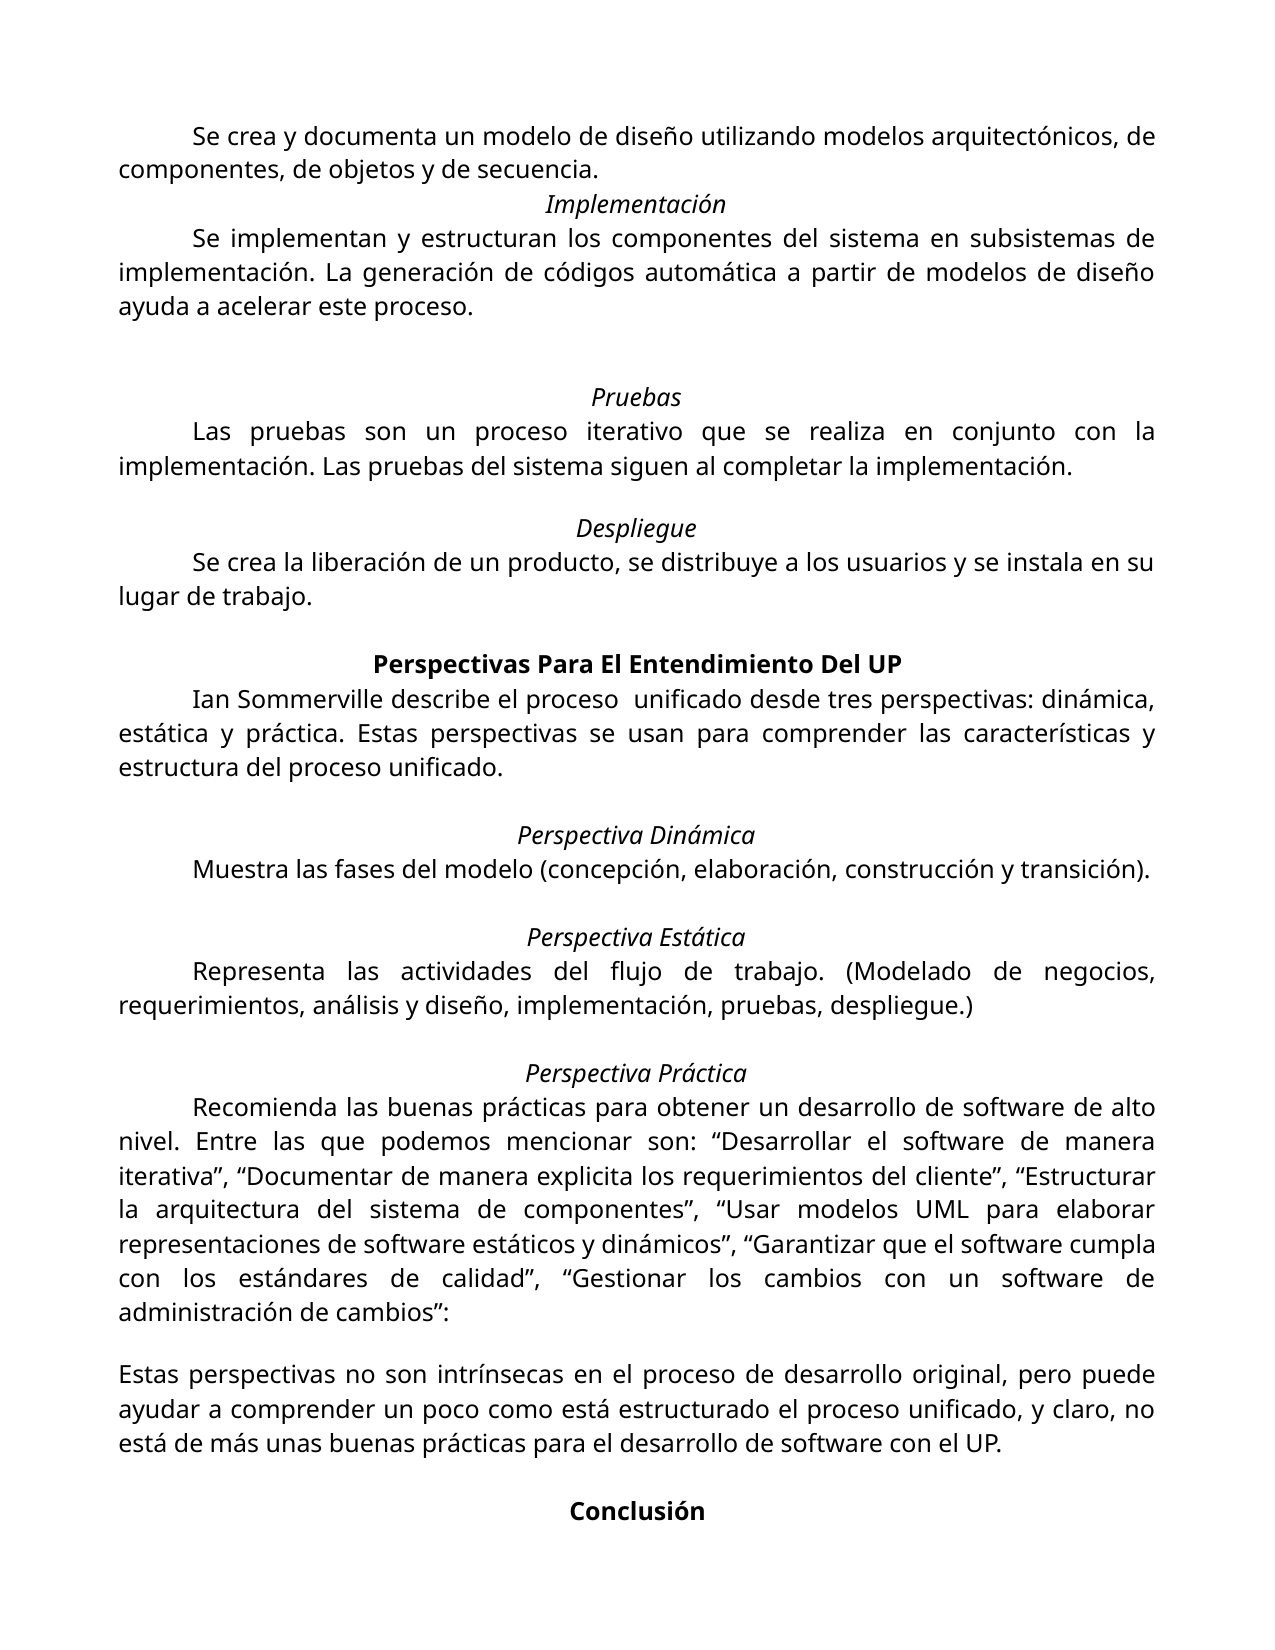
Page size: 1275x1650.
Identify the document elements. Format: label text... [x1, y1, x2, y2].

text Recomienda las buenas prácticas para obtener un desarrollo de software de alto nivel. Entre las que podemos mencionar son: “Desarrollar el software de manera iterativa”, “Documentar de manera explicita los requerimientos del cliente”, “Estructurar la arquitectura del sistema de componentes”, “Usar modelos UML para elaborar representaciones de software estáticos y dinámicos”, “Garantizar que el software cumpla con los estándares de calidad”, “Gestionar los cambios con un software de administración de cambios”: [118, 1090, 1157, 1328]
text Perspectiva Práctica [118, 1056, 1157, 1090]
text Conclusión [118, 1493, 1157, 1527]
text Perspectiva Estática [118, 920, 1157, 954]
text Se implementan y estructuran los componentes del sistema en subsistemas de implementación. La generación de códigos automática a partir de modelos de diseño ayuda a acelerar este proceso. [118, 220, 1157, 322]
text Muestra las fases del modelo (concepción, elaboración, construcción y transición). [118, 852, 1157, 886]
text Representa las actividades del flujo de trabajo. (Modelado de negocios, requerimientos, análisis y diseño, implementación, pruebas, despliegue.) [118, 954, 1157, 1022]
text Despliegue [118, 511, 1157, 545]
text Se crea la liberación de un producto, se distribuye a los usuarios y se instala en su lugar de trabajo. [118, 545, 1157, 613]
text Perspectivas Para El Entendimiento Del UP [118, 647, 1157, 681]
text Ian Sommerville describe el proceso unificado desde tres perspectivas: dinámica, estática y práctica. Estas perspectivas se usan para comprender las características y estructura del proceso unificado. [118, 681, 1157, 783]
text Las pruebas son un proceso iterativo que se realiza en conjunto con la implementación. Las pruebas del sistema siguen al completar la implementación. [118, 414, 1157, 482]
text Perspectiva Dinámica [118, 817, 1157, 852]
text Estas perspectivas no son intrínsecas en el proceso de desarrollo original, pero puede ayudar a comprender un poco como está estructurado el proceso unificado, y claro, no está de más unas buenas prácticas para el desarrollo de software con el UP. [118, 1357, 1157, 1459]
text Implementación [118, 186, 1157, 220]
text Pruebas [118, 380, 1157, 414]
text Se crea y documenta un modelo de diseño utilizando modelos arquitectónicos, de componentes, de objetos y de secuencia. [118, 118, 1157, 186]
